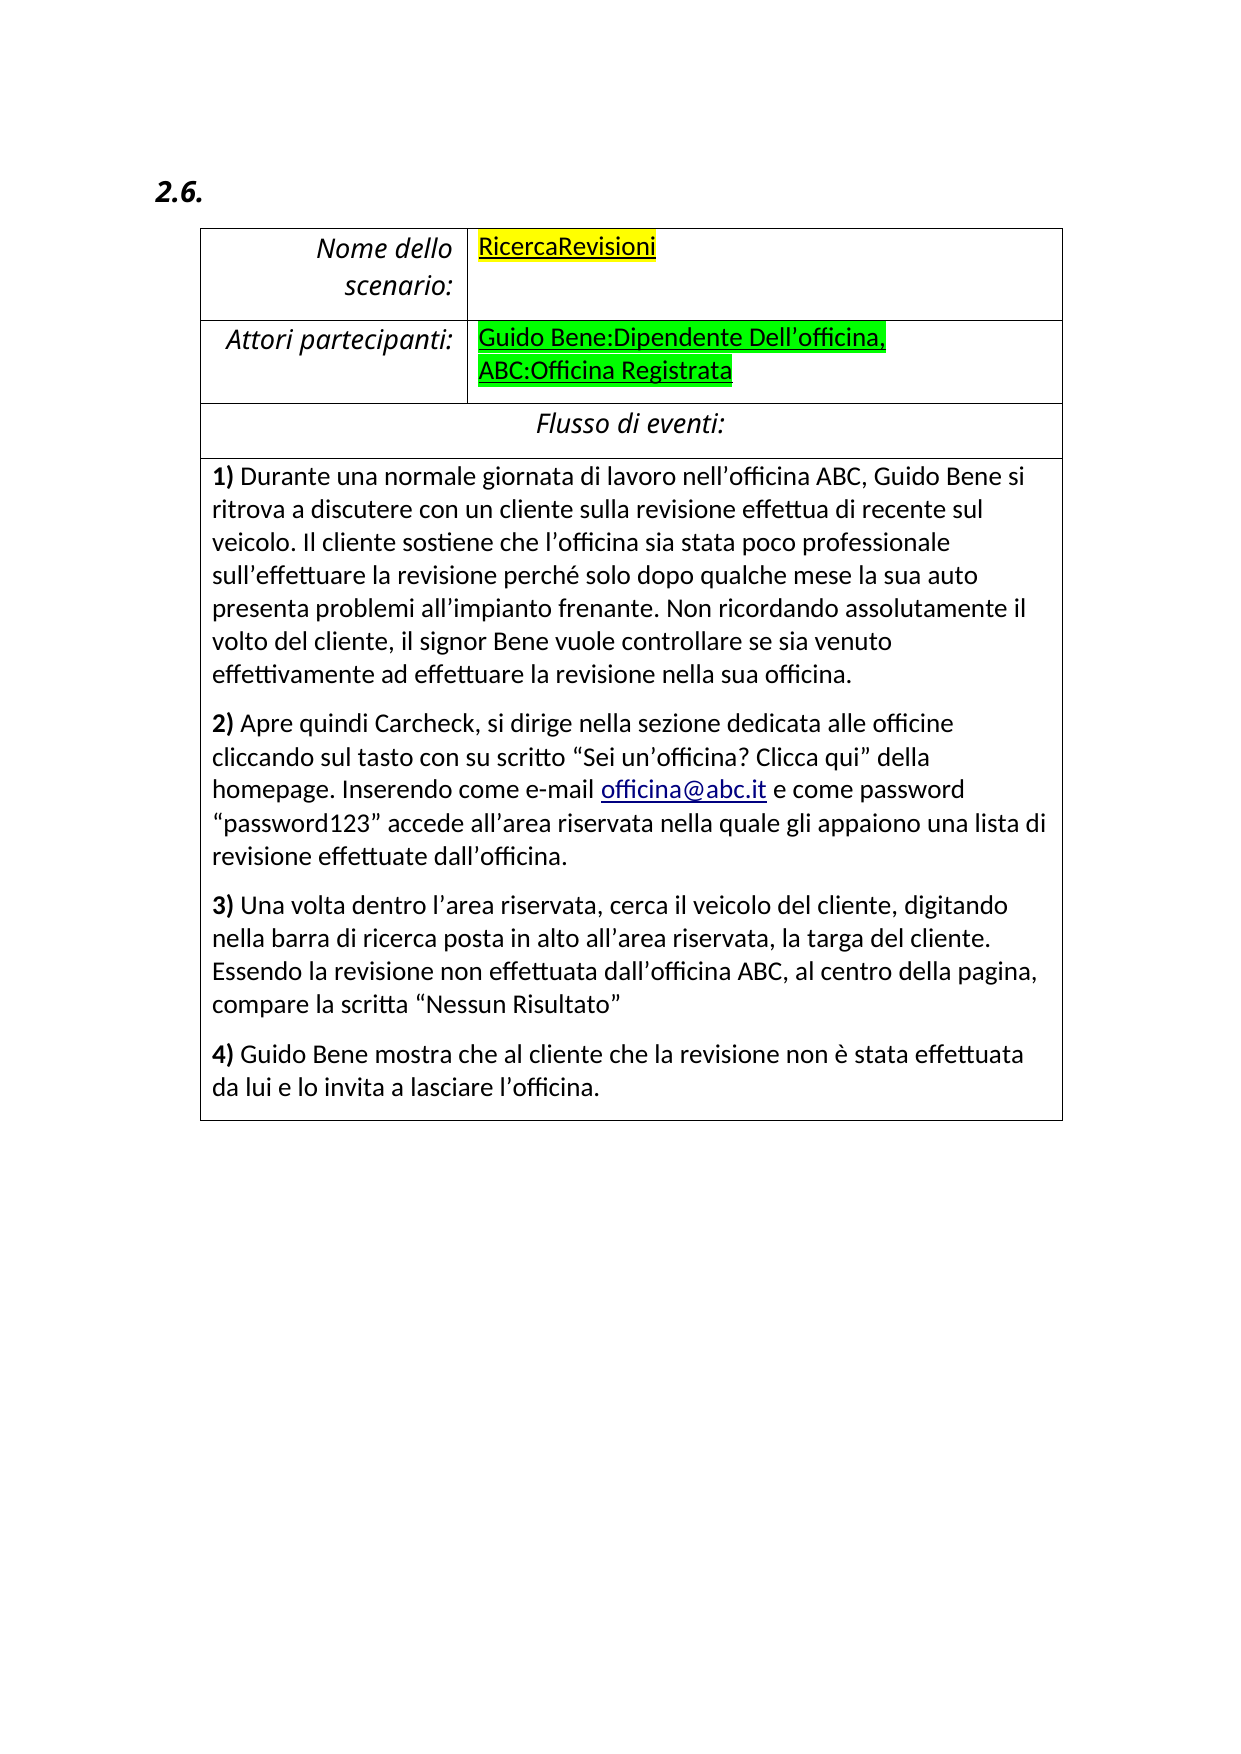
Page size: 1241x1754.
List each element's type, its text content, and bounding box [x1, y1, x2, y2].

table_header Nome dello scenario: [201, 229, 467, 319]
table_header RicercaRevisioni [468, 229, 1062, 319]
table_cell Flusso di eventi: [201, 404, 1062, 458]
table_cell Attori partecipanti: [201, 321, 467, 403]
table_cell 1) Durante una normale giornata di lavoro nell’officina ABC, Guido Bene si ritrova a discutere con un cliente sulla revisione effettua di recente sul veicolo. Il cliente sostiene che l’officina sia stata poco professionale sull’effettuare la revisione perché solo dopo qualche mese la sua auto presenta problemi all’impianto frenante. Non ricordando assolutamente il volto del cliente, il signor Bene vuole controllare se sia venuto effettivamente ad effettuare la revisione nella sua officina. 2) Apre quindi Carcheck, si dirige nella sezione dedicata alle officine cliccando sul tasto con su scritto “Sei un’officina? Clicca qui” della homepage. Inserendo come e-mail officina@abc.it e come password “password123” accede all’area riservata nella quale gli appaiono una lista di revisione effettuate dall’officina. 3) Una volta dentro l’area riservata, cerca il veicolo del cliente, digitando nella barra di ricerca posta in alto all’area riservata, la targa del cliente. Essendo la revisione non effettuata dall’officina ABC, al centro della pagina, compare la scritta “Nessun Risultato” 4) Guido Bene mostra che al cliente che la revisione non è stata effettuata da lui e lo invita a lasciare l’officina. [201, 459, 1062, 1120]
table_cell Guido Bene:Dipendente Dell’officina, ABC:Officina Registrata [468, 321, 1062, 403]
